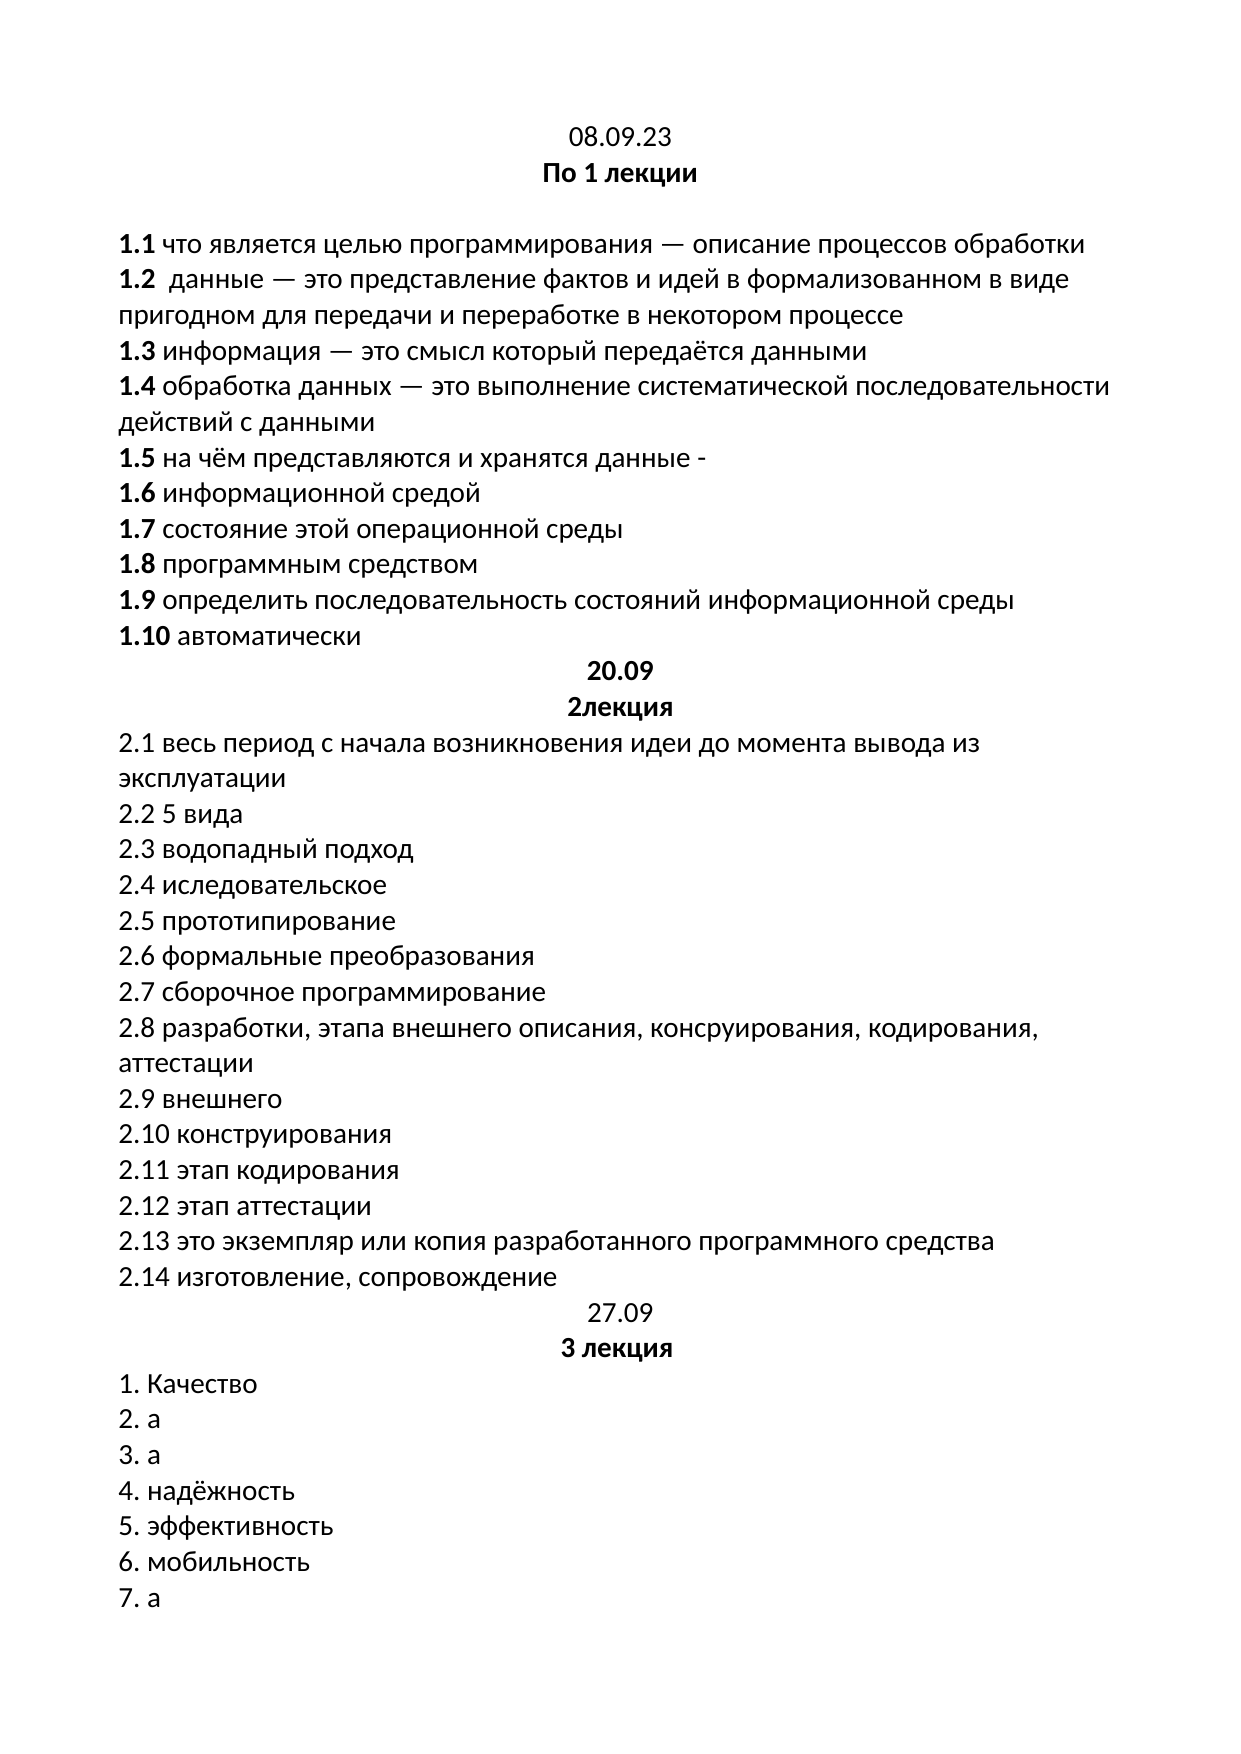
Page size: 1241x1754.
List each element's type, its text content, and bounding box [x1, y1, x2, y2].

text 2.1 весь период с начала возникновения идеи до момента вывода из эксплуатации [118, 724, 1122, 795]
text 2. а [118, 1401, 1122, 1436]
text 2.9 внешнего [118, 1080, 1122, 1116]
text 2.3 водопадный подход [118, 831, 1122, 866]
text 1.3 информация — это смысл который передаётся данными [118, 332, 1122, 367]
text 6. мобильность [118, 1543, 1122, 1579]
text 4. надёжность [118, 1472, 1122, 1507]
text 2.13 это экземпляр или копия разработанного программного средства [118, 1222, 1122, 1258]
text 2.7 сборочное программирование [118, 973, 1122, 1009]
text 2лекция [118, 688, 1122, 724]
text 3 лекция [118, 1329, 1122, 1365]
text 2.5 прототипирование [118, 902, 1122, 937]
text 1.6 информационной средой [118, 474, 1122, 510]
text 1.4 обработка данных — это выполнение систематической последовательности действий с данными [118, 367, 1122, 439]
text 1. Качество [118, 1365, 1122, 1401]
text По 1 лекции [118, 154, 1122, 189]
text 1.5 на чём представляются и хранятся данные - [118, 439, 1122, 474]
text 2.4 иследовательское [118, 866, 1122, 902]
text 2.12 этап аттестации [118, 1187, 1122, 1222]
text 2.8 разработки, этапа внешнего описания, консруирования, кодирования, аттестации [118, 1009, 1122, 1080]
text 27.09 [118, 1294, 1122, 1329]
text 1.9 определить последовательность состояний информационной среды [118, 581, 1122, 617]
text 1.1 что является целью программирования — описание процессов обработки [118, 225, 1122, 261]
text 5. эффективность [118, 1507, 1122, 1543]
text 3. а [118, 1436, 1122, 1472]
text 08.09.23 [118, 118, 1122, 154]
text 2.10 конструирования [118, 1116, 1122, 1151]
text 2.2 5 вида [118, 795, 1122, 831]
text 2.6 формальные преобразования [118, 937, 1122, 973]
text 20.09 [118, 652, 1122, 688]
text 7. а [118, 1579, 1122, 1614]
text 1.7 состояние этой операционной среды [118, 510, 1122, 546]
text 1.10 автоматически [118, 617, 1122, 652]
text 2.14 изготовление, сопровождение [118, 1258, 1122, 1294]
text 1.2 данные — это представление фактов и идей в формализованном в виде пригодном для передачи и переработке в некотором процессе [118, 261, 1122, 332]
text 1.8 программным средством [118, 546, 1122, 581]
text 2.11 этап кодирования [118, 1151, 1122, 1187]
